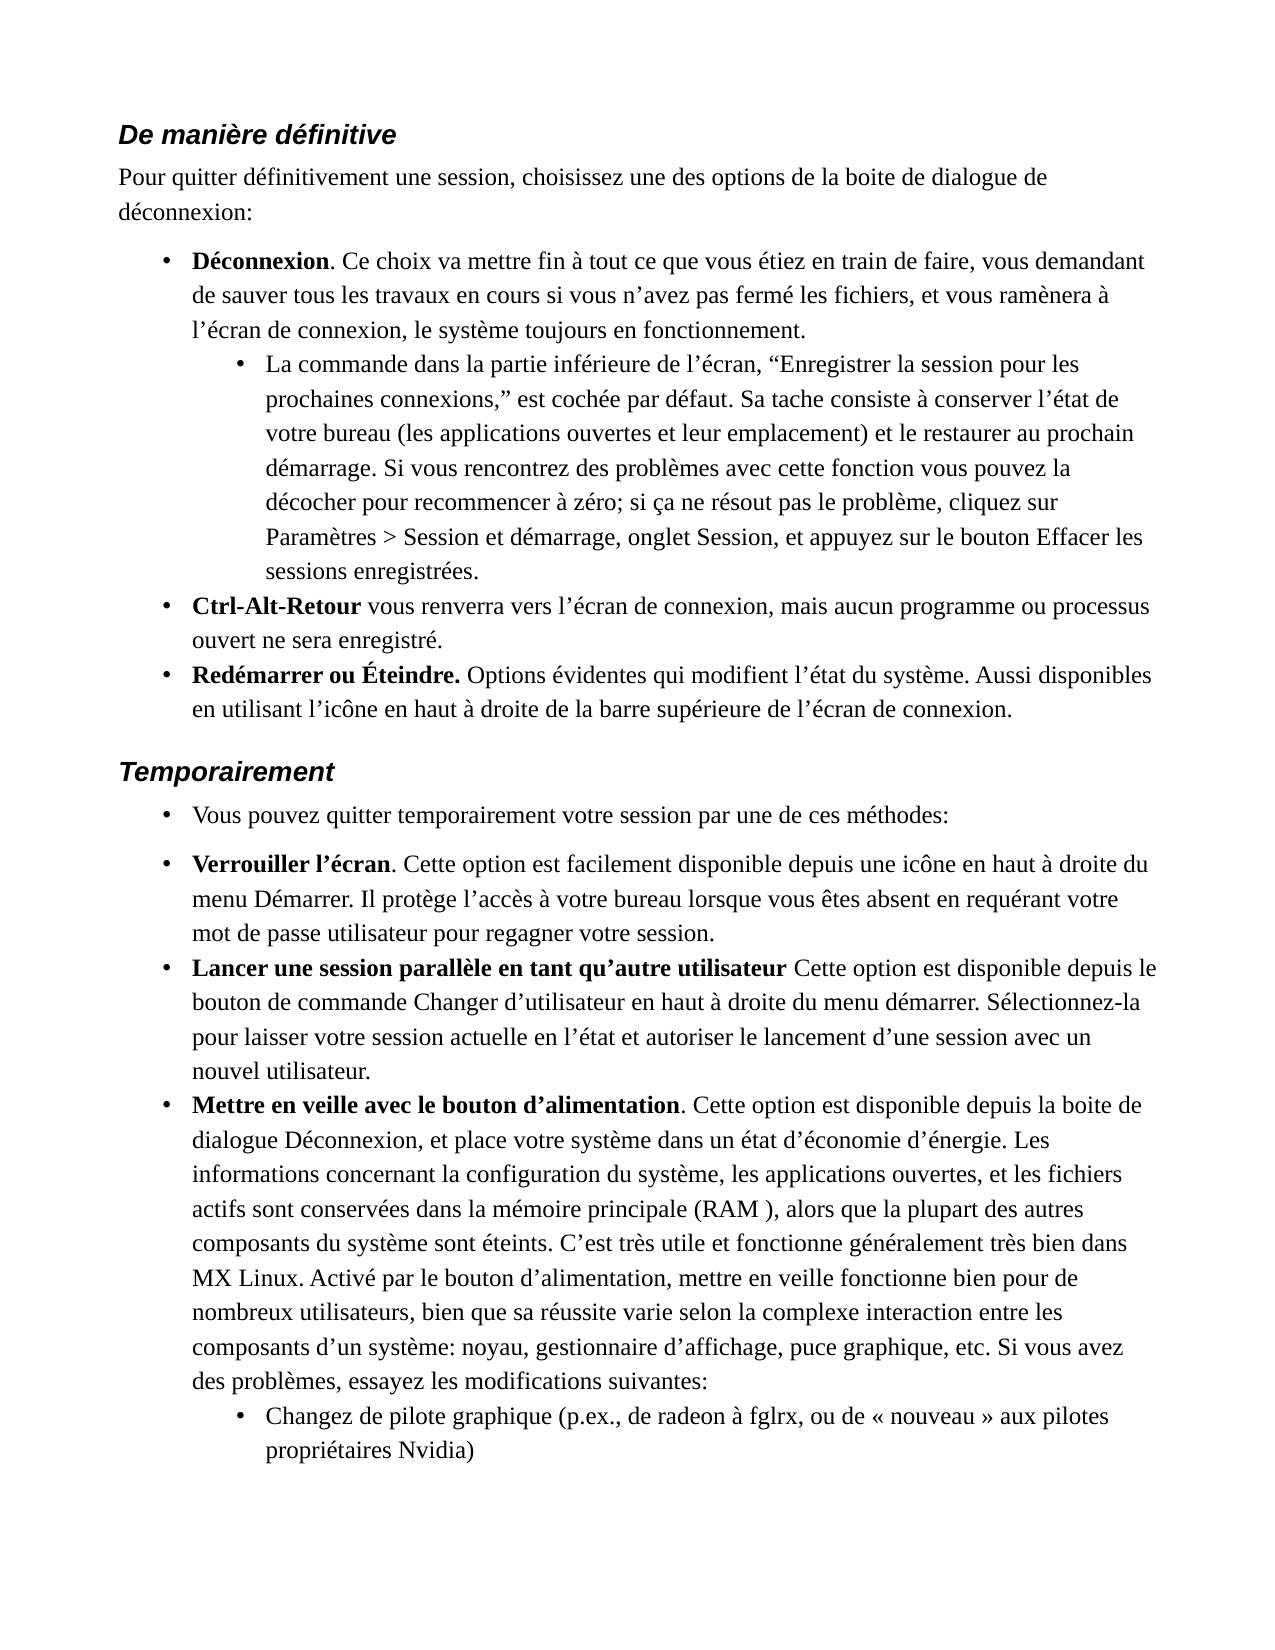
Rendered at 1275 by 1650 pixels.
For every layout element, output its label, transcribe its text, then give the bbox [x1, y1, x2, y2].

list Vous pouvez quitter temporairement votre session par une de ces méthodes: [162, 800, 1157, 829]
subtitle De manière définitive [118, 118, 1157, 150]
list Lancer une session parallèle en tant qu’autre utilisateur Cette option est disponible depuis le bouton de commande Changer d’utilisateur en haut à droite du menu démarrer. Sélectionnez-la pour laisser votre session actuelle en l’état et autoriser le lancement d’une session avec un nouvel utilisateur. [162, 953, 1157, 1085]
list Changez de pilote graphique (p.ex., de radeon à fglrx, ou de « nouveau » aux pilotes propriétaires Nvidia) [236, 1401, 1157, 1464]
list Verrouiller l’écran. Cette option est facilement disponible depuis une icône en haut à droite du menu Démarrer. Il protège l’accès à votre bureau lorsque vous êtes absent en requérant votre mot de passe utilisateur pour regagner votre session. [162, 849, 1157, 947]
list Déconnexion. Ce choix va mettre fin à tout ce que vous étiez en train de faire, vous demandant de sauver tous les travaux en cours si vous n’avez pas fermé les fichiers, et vous ramènera à l’écran de connexion, le système toujours en fonctionnement. [162, 246, 1157, 344]
list La commande dans la partie inférieure de l’écran, “Enregistrer la session pour les prochaines connexions,” est cochée par défaut. Sa tache consiste à conserver l’état de votre bureau (les applications ouvertes et leur emplacement) et le restaurer au prochain démarrage. Si vous rencontrez des problèmes avec cette fonction vous pouvez la décocher pour recommencer à zéro; si ça ne résout pas le problème, cliquez sur Paramètres > Session et démarrage, onglet Session, et appuyez sur le bouton Effacer les sessions enregistrées. [236, 349, 1157, 585]
list Mettre en veille avec le bouton d’alimentation. Cette option est disponible depuis la boite de dialogue Déconnexion, et place votre système dans un état d’économie d’énergie. Les informations concernant la configuration du système, les applications ouvertes, et les fichiers actifs sont conservées dans la mémoire principale (RAM ), alors que la plupart des autres composants du système sont éteints. C’est très utile et fonctionne généralement très bien dans MX Linux. Activé par le bouton d’alimentation, mettre en veille fonctionne bien pour de nombreux utilisateurs, bien que sa réussite varie selon la complexe interaction entre les composants d’un système: noyau, gestionnaire d’affichage, puce graphique, etc. Si vous avez des problèmes, essayez les modifications suivantes: [162, 1091, 1157, 1395]
text Pour quitter définitivement une session, choisissez une des options de la boite de dialogue de déconnexion: [118, 162, 1157, 226]
subtitle Temporairement [118, 756, 1157, 788]
list Redémarrer ou Éteindre. Options évidentes qui modifient l’état du système. Aussi disponibles en utilisant l’icône en haut à droite de la barre supérieure de l’écran de connexion. [162, 660, 1157, 723]
list Ctrl-Alt-Retour vous renverra vers l’écran de connexion, mais aucun programme ou processus ouvert ne sera enregistré. [162, 591, 1157, 654]
